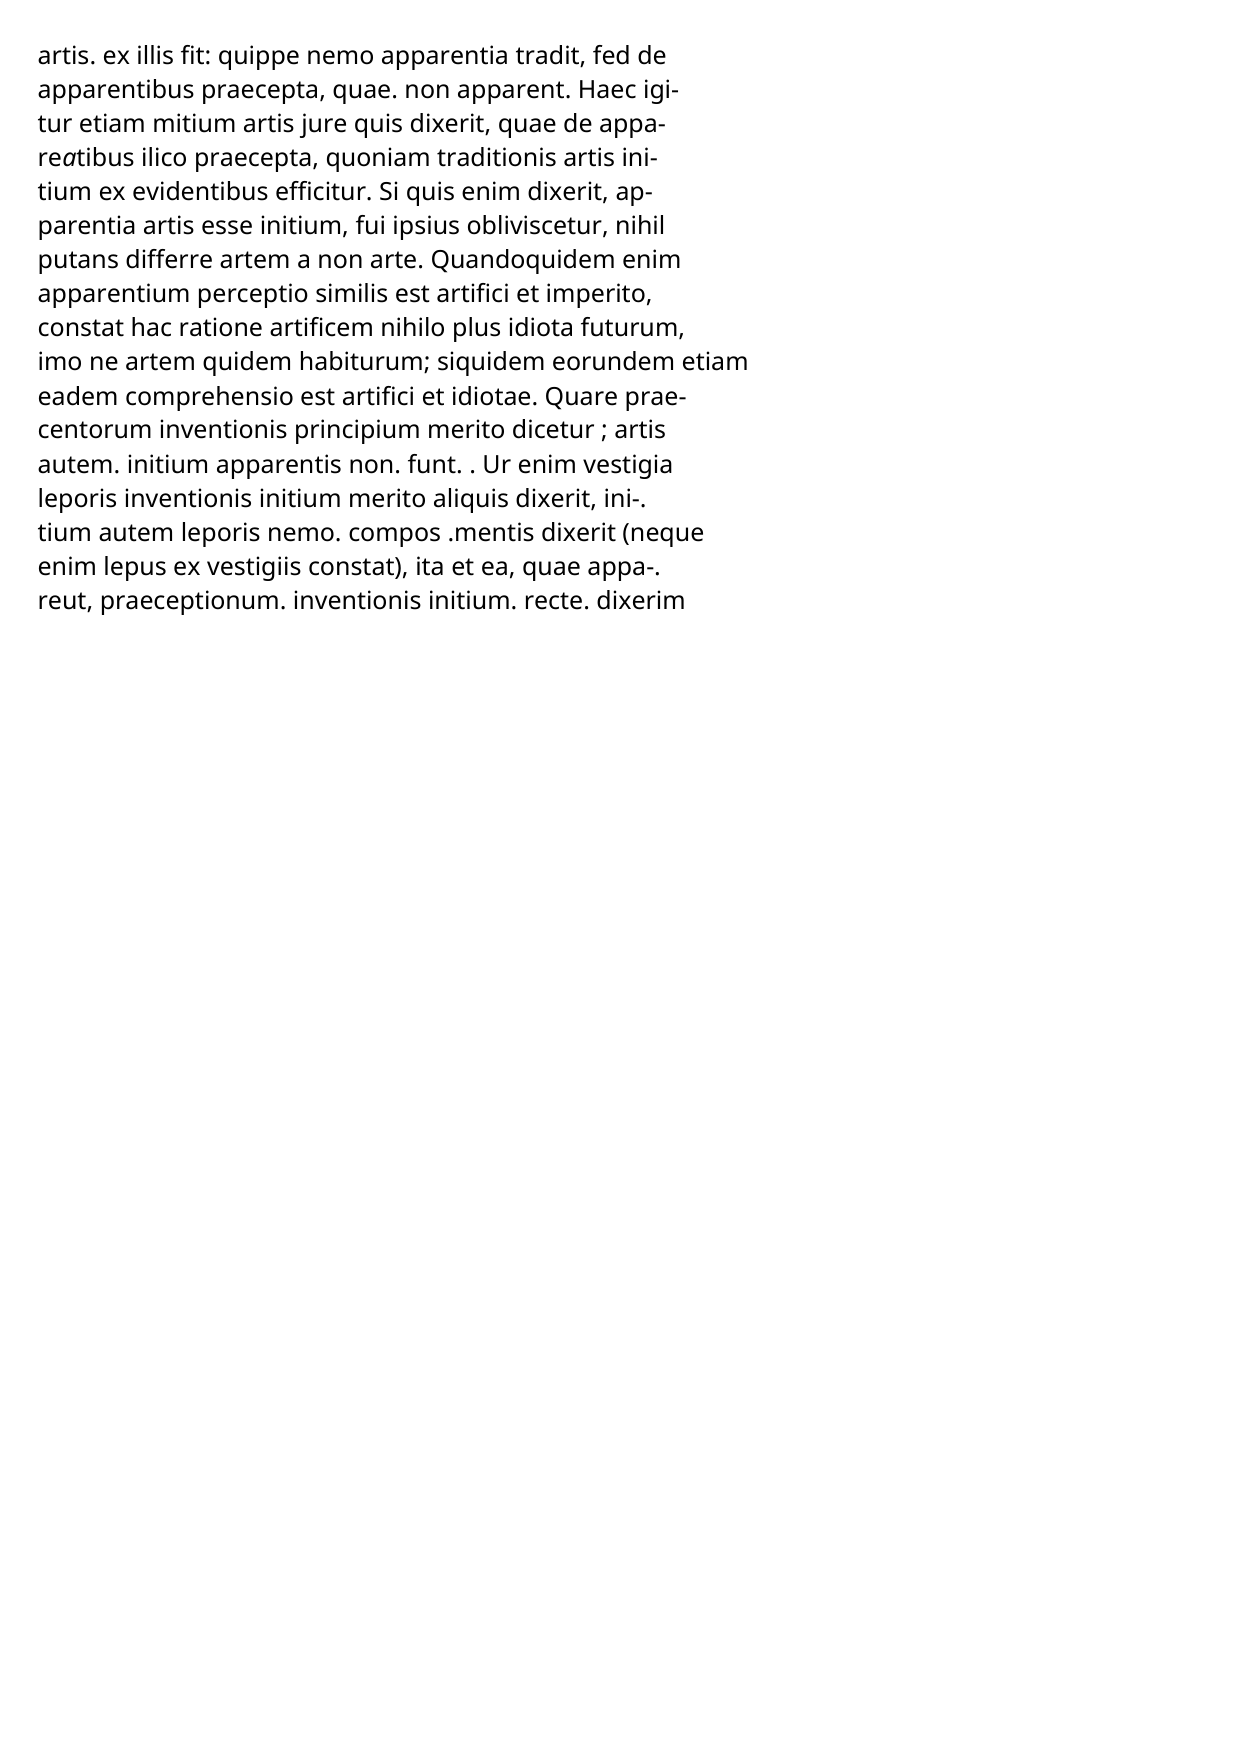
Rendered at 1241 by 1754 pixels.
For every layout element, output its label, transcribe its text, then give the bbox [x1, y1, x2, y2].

text artis. ex illis fit: quippe nemo apparentia tradit, fed de apparentibus praecepta, quae. non apparent. Haec igi- tur etiam mitium artis jure quis dixerit, quae de appa- reatibus ilico praecepta, quoniam traditionis artis ini- tium ex evidentibus efficitur. Si quis enim dixerit, ap- parentia artis esse initium, fui ipsius obliviscetur, nihil putans differre artem a non arte. Quandoquidem enim apparentium perceptio similis est artifici et imperito, constat hac ratione artificem nihilo plus idiota futurum, imo ne artem quidem habiturum; siquidem eorundem etiam eadem comprehensio est artifici et idiotae. Quare prae- centorum inventionis principium merito dicetur ; artis autem. initium apparentis non. funt. . Ur enim vestigia leporis inventionis initium merito aliquis dixerit, ini-. tium autem leporis nemo. compos .mentis dixerit (neque enim lepus ex vestigiis constat), ita et ea, quae appa-. reut, praeceptionum. inventionis initium. recte. dixerim [37, 37, 1203, 617]
